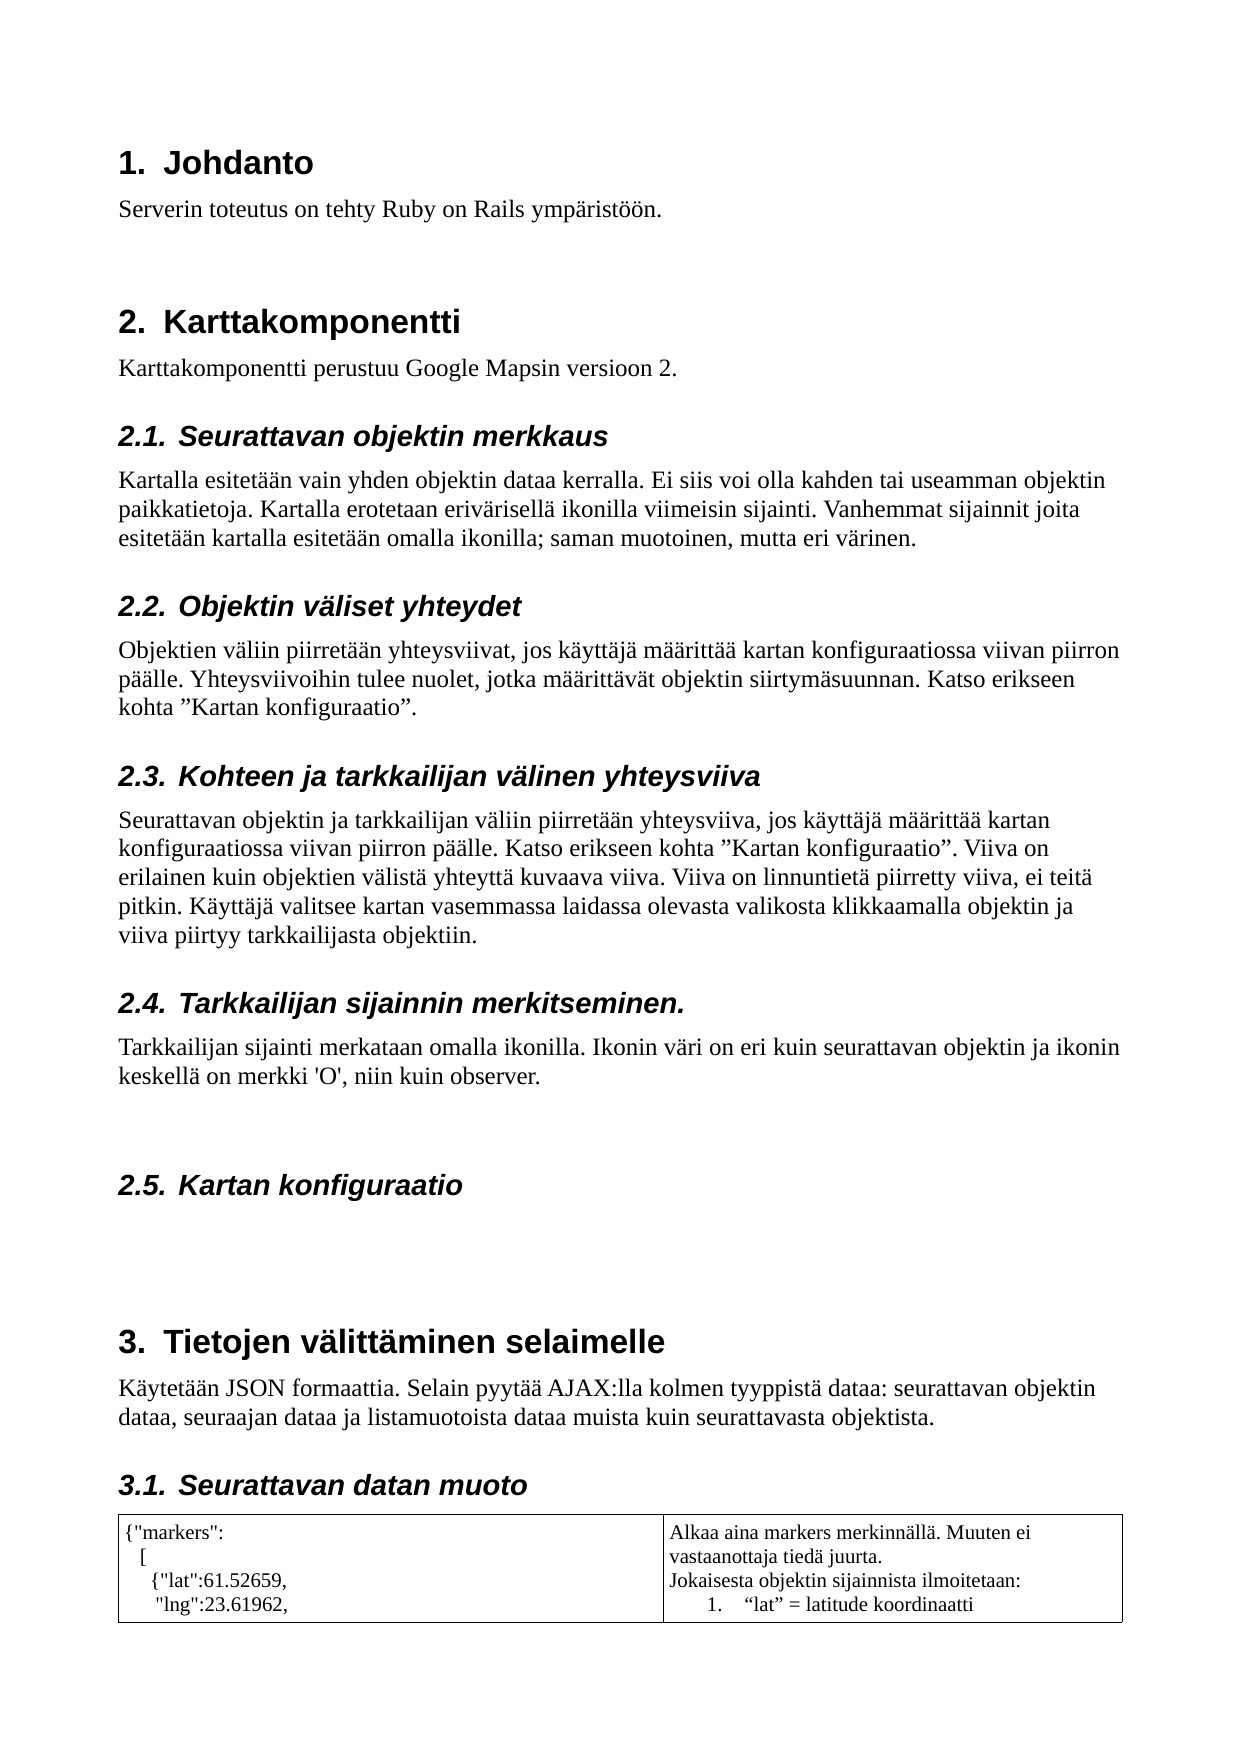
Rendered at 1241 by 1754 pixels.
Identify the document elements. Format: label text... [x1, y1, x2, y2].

subtitle Objektin väliset yhteydet [118, 589, 1122, 622]
text Serverin toteutus on tehty Ruby on Rails ympäristöön. [118, 194, 1122, 223]
subtitle Johdanto [118, 143, 1122, 182]
table_header Alkaa aina markers merkinnällä. Muuten ei vastaanottaja tiedä juurta. Jokaisesta objektin sijainnista ilmoitetaan: “lat” = latitude koordinaatti “lng” = longitude koordinaatti “html” = kartalla näkyvä lisätieto objektista “label” = kartan vasemmalla puolella oleva teksti. Objektin kellonaika (hh:mm:ss) “type” = joko public tai private. Voisi olla myös 0 ja 1 Jokainen objekti sijoitetaan { väliin } ja kokonaisuus sijoitetaan [ väliin ]. Jokaisen pl viimeisen objektin määrittelyn jälkeen tulee pilkku. Koko määrittely sijoitetaan { väliin } [664, 1515, 1122, 1622]
subtitle Seurattavan datan muoto [118, 1468, 1122, 1502]
table_header {"markers": [ {"lat":61.52659, "lng":23.61962, [119, 1515, 663, 1622]
text Käytetään JSON formaattia. Selain pyytää AJAX:lla kolmen tyyppistä dataa: seurattavan objektin dataa, seuraajan dataa ja listamuotoista dataa muista kuin seurattavasta objektista. [118, 1373, 1122, 1431]
text Objektien väliin piirretään yhteysviivat, jos käyttäjä määrittää kartan konfiguraatiossa viivan piirron päälle. Yhteysviivoihin tulee nuolet, jotka määrittävät objektin siirtymäsuunnan. Katso erikseen kohta ”Kartan konfiguraatio”. [118, 635, 1122, 721]
text Seurattavan objektin ja tarkkailijan väliin piirretään yhteysviiva, jos käyttäjä määrittää kartan konfiguraatiossa viivan piirron päälle. Katso erikseen kohta ”Kartan konfiguraatio”. Viiva on erilainen kuin objektien välistä yhteyttä kuvaava viiva. Viiva on linnuntietä piirretty viiva, ei teitä pitkin. Käyttäjä valitsee kartan vasemmassa laidassa olevasta valikosta klikkaamalla objektin ja viiva piirtyy tarkkailijasta objektiin. [118, 805, 1122, 948]
subtitle Kartan konfiguraatio [118, 1168, 1122, 1202]
subtitle Seurattavan objektin merkkaus [118, 419, 1122, 453]
subtitle Kohteen ja tarkkailijan välinen yhteysviiva [118, 759, 1122, 792]
subtitle Tietojen välittäminen selaimelle [118, 1322, 1122, 1361]
text Kartalla esitetään vain yhden objektin dataa kerralla. Ei siis voi olla kahden tai useamman objektin paikkatietoja. Kartalla erotetaan erivärisellä ikonilla viimeisin sijainti. Vanhemmat sijainnit joita esitetään kartalla esitetään omalla ikonilla; saman muotoinen, mutta eri värinen. [118, 465, 1122, 551]
text Tarkkailijan sijainti merkataan omalla ikonilla. Ikonin väri on eri kuin seurattavan objektin ja ikonin keskellä on merkki 'O', niin kuin observer. [118, 1032, 1122, 1089]
text Karttakomponentti perustuu Google Mapsin versioon 2. [118, 353, 1122, 382]
subtitle Tarkkailijan sijainnin merkitseminen. [118, 986, 1122, 1019]
subtitle Karttakomponentti [118, 302, 1122, 340]
